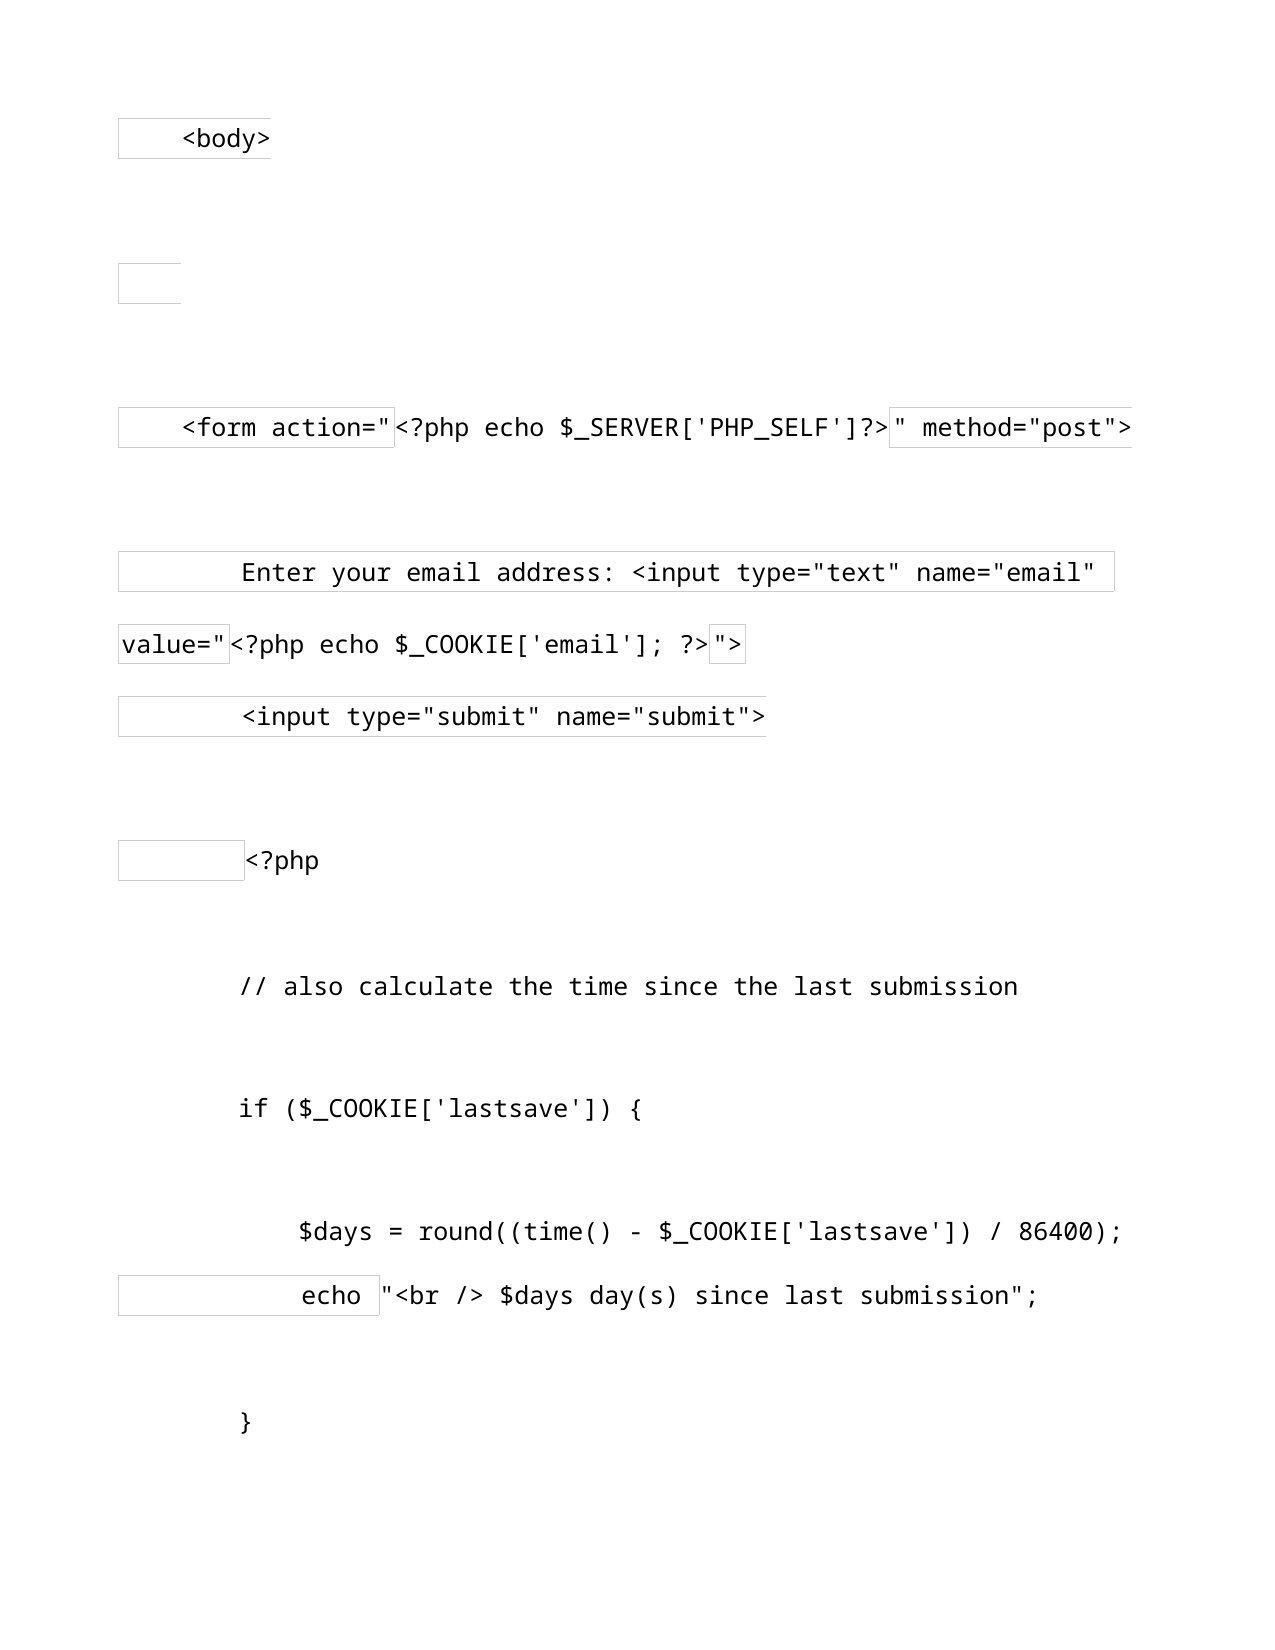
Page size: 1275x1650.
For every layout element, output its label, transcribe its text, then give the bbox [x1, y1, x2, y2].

text <input type="submit" name="submit"> <?php // also calculate the time since the last submission if ($_COOKIE['lastsave']) { $days = round((time() - $_COOKIE['lastsave']) / 86400); [118, 696, 1157, 1248]
text <body> <form action="<?php echo $_SERVER['PHP_SELF']?>" method="post"> Enter your email address: <input type="text" name="email" value="<?php echo $_COOKIE['email']; ?>"> [118, 118, 1157, 663]
text echo "<br /> $days day(s) since last submission"; } [118, 1275, 1157, 1499]
